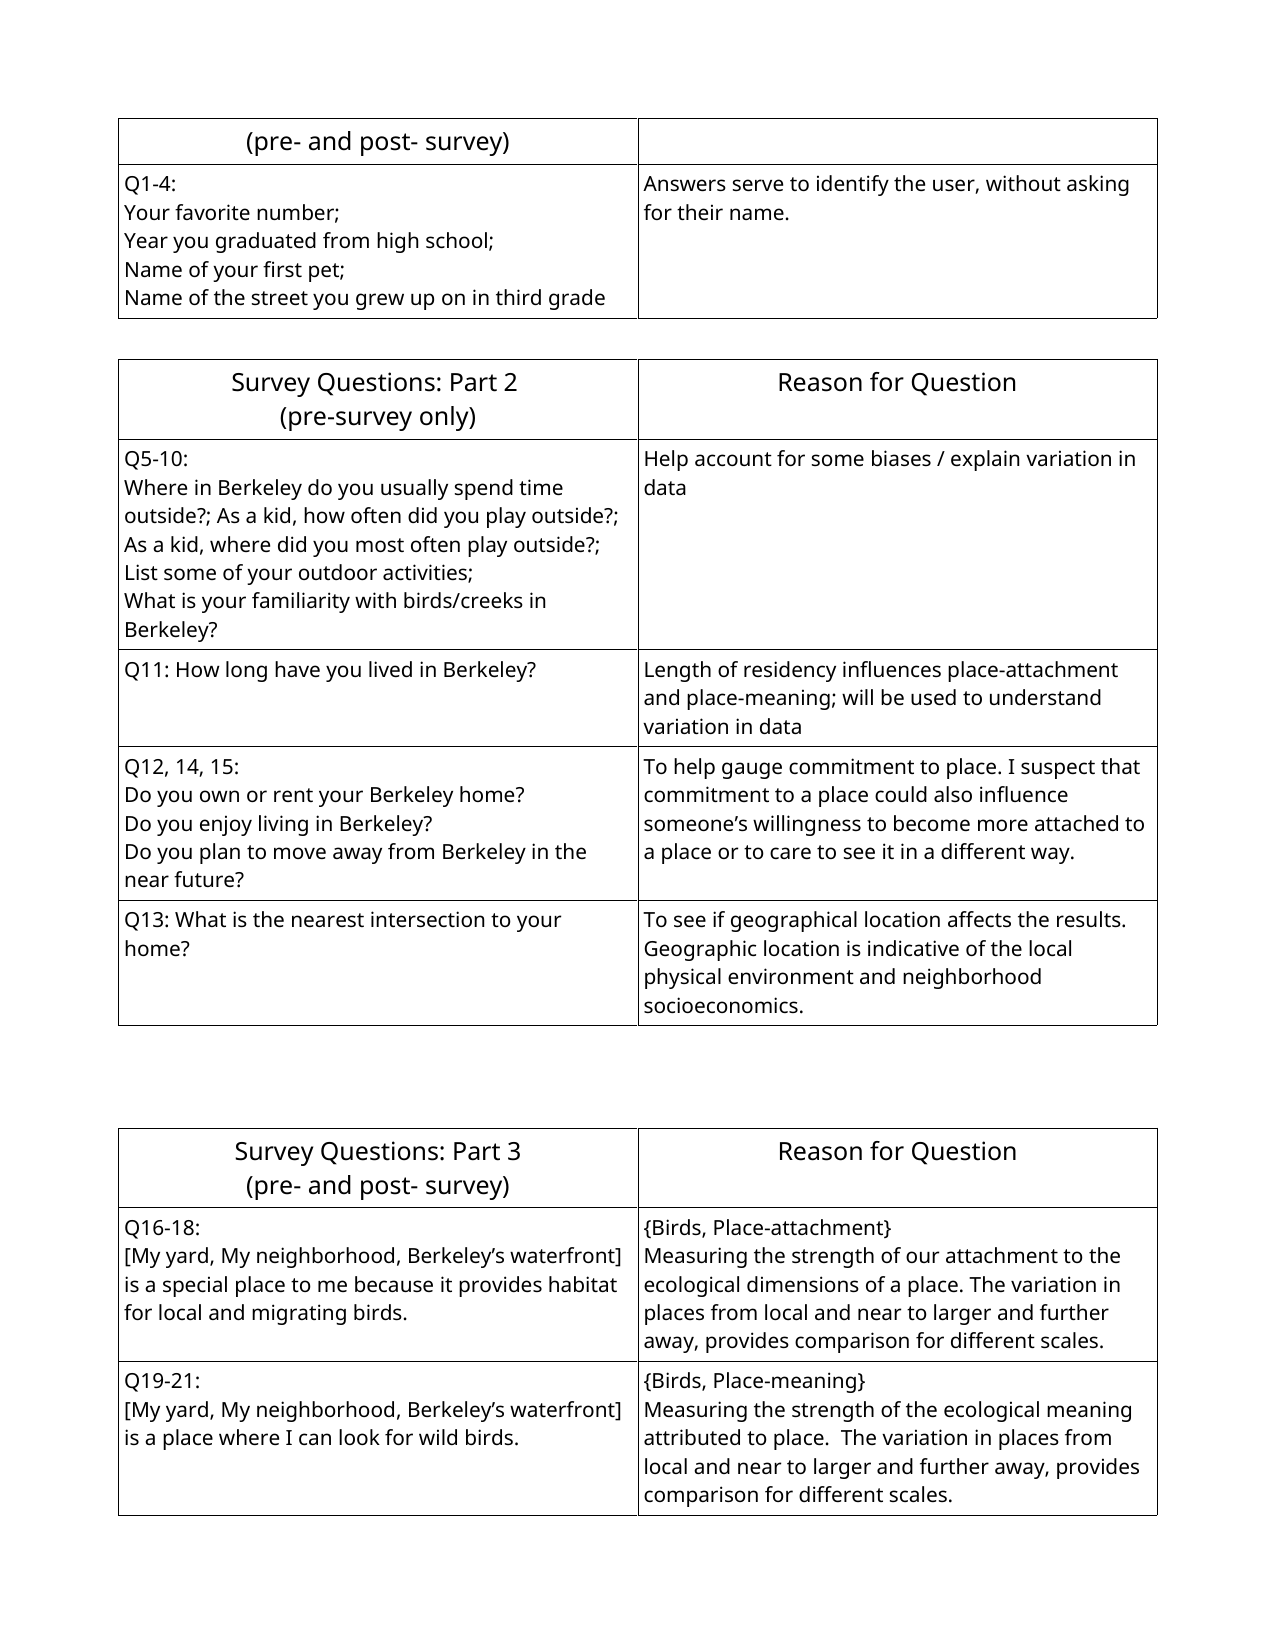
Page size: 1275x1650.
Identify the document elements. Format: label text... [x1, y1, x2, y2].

table_cell Q19-21: [My yard, My neighborhood, Berkeley’s waterfront] is a place where I can look for wild birds. [119, 1362, 637, 1515]
table_cell {Birds, Place-attachment} Measuring the strength of our attachment to the ecological dimensions of a place. The variation in places from local and near to larger and further away, provides comparison for different scales. [639, 1208, 1157, 1361]
table_header Survey Questions: Part 3 (pre- and post- survey) [119, 1129, 637, 1207]
table_header Survey Questions: Part 2 (pre-survey only) [119, 360, 637, 439]
table_header Reason for Question [639, 1129, 1157, 1207]
table_cell Q11: How long have you lived in Berkeley? [119, 650, 637, 746]
table_cell To see if geographical location affects the results. Geographic location is indicative of the local physical environment and neighborhood socioeconomics. [639, 901, 1157, 1025]
table_cell Q5-10: Where in Berkeley do you usually spend time outside?; As a kid, how often did you play outside?; As a kid, where did you most often play outside?; List some of your outdoor activities; What is your familiarity with birds/creeks in Berkeley? [119, 440, 637, 649]
table_cell Q12, 14, 15: Do you own or rent your Berkeley home? Do you enjoy living in Berkeley? Do you plan to move away from Berkeley in the near future? [119, 747, 637, 900]
table_cell Length of residency influences place-attachment and place-meaning; will be used to understand variation in data [639, 650, 1157, 746]
table_header (pre- and post- survey) [119, 119, 637, 164]
table_cell {Birds, Place-meaning} Measuring the strength of the ecological meaning attributed to place. The variation in places from local and near to larger and further away, provides comparison for different scales. [639, 1362, 1157, 1515]
table_cell Answers serve to identify the user, without asking for their name. [639, 165, 1157, 318]
table_cell Q13: What is the nearest intersection to your home? [119, 901, 637, 1025]
table_cell Q1-4: Your favorite number; Year you graduated from high school; Name of your first pet; Name of the street you grew up on in third grade [119, 165, 637, 318]
table_header Reason for Question [639, 360, 1157, 439]
table_cell Q16-18: [My yard, My neighborhood, Berkeley’s waterfront] is a special place to me because it provides habitat for local and migrating birds. [119, 1208, 637, 1361]
table_cell To help gauge commitment to place. I suspect that commitment to a place could also influence someone’s willingness to become more attached to a place or to care to see it in a different way. [639, 747, 1157, 900]
table_header [639, 119, 1157, 164]
table_cell Help account for some biases / explain variation in data [639, 440, 1157, 649]
